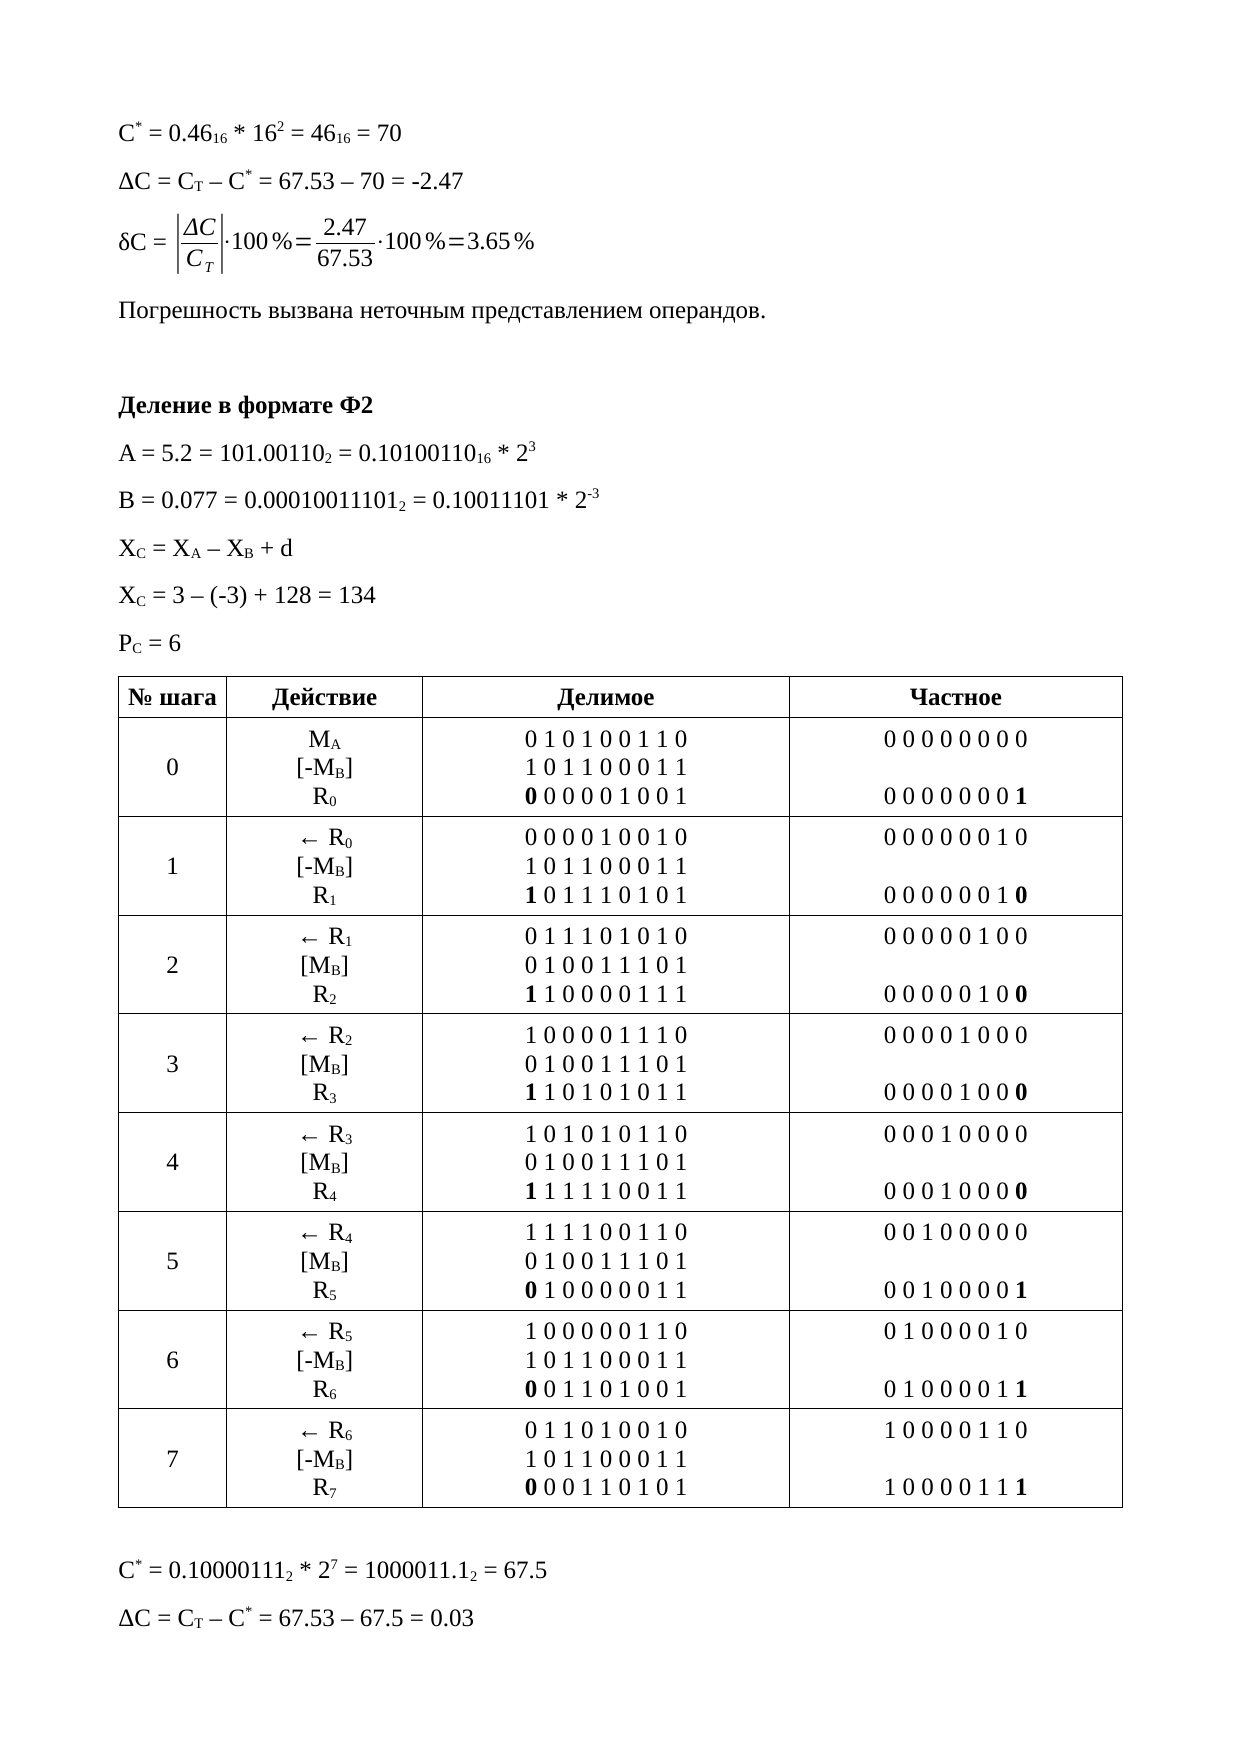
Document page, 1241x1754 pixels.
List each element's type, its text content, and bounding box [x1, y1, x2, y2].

text ΔC = CT – C* = 67.53 – 67.5 = 0.03 [118, 1603, 1122, 1632]
text δC = [118, 213, 1122, 276]
table_cell 1 0 1 0 1 0 1 1 0 0 1 0 0 1 1 1 0 1 1 1 1 1 1 0 0 1 1 [423, 1113, 789, 1211]
table_cell 0 0 0 0 0 0 1 0 0 0 0 0 0 0 1 0 [790, 817, 1122, 914]
table_cell ← R2 [MB] R3 [227, 1014, 422, 1112]
text C* = 0.4616 * 162 = 4616 = 70 [118, 118, 1122, 147]
table_cell 0 0 0 0 1 0 0 0 0 0 0 0 1 0 0 0 [790, 1014, 1122, 1112]
table_cell 0 1 1 1 0 1 0 1 0 0 1 0 0 1 1 1 0 1 1 1 0 0 0 0 1 1 1 [423, 916, 789, 1013]
table_cell 1 [119, 817, 226, 914]
table_cell 1 0 0 0 0 1 1 0 1 0 0 0 0 1 1 1 [790, 1409, 1122, 1507]
table_cell 4 [119, 1113, 226, 1211]
table_cell 0 0 1 0 0 0 0 0 0 0 1 0 0 0 0 1 [790, 1212, 1122, 1309]
text A = 5.2 = 101.001102 = 0.1010011016 * 23 [118, 438, 1122, 466]
table_header № шага [119, 677, 226, 717]
table_cell 1 1 1 1 0 0 1 1 0 0 1 0 0 1 1 1 0 1 0 1 0 0 0 0 0 1 1 [423, 1212, 789, 1309]
table_header Частное [790, 677, 1122, 717]
text Деление в формате Ф2 [118, 390, 1122, 419]
text Погрешность вызвана неточным представлением операндов. [118, 295, 1122, 324]
text C* = 0.100001112 * 27 = 1000011.12 = 67.5 [118, 1556, 1122, 1584]
text XC = 3 – (-3) + 128 = 134 [118, 581, 1122, 609]
table_cell ← R0 [-MB] R1 [227, 817, 422, 914]
table_cell 0 1 1 0 1 0 0 1 0 1 0 1 1 0 0 0 1 1 0 0 0 1 1 0 1 0 1 [423, 1409, 789, 1507]
table_cell 0 0 0 0 1 0 0 1 0 1 0 1 1 0 0 0 1 1 1 0 1 1 1 0 1 0 1 [423, 817, 789, 914]
table_cell ← R3 [MB] R4 [227, 1113, 422, 1211]
table_cell 0 0 0 0 0 1 0 0 0 0 0 0 0 1 0 0 [790, 916, 1122, 1013]
table_header Делимое [423, 677, 789, 717]
table_cell ← R5 [-MB] R6 [227, 1311, 422, 1408]
table_cell ← R4 [MB] R5 [227, 1212, 422, 1309]
table_cell ← R1 [MB] R2 [227, 916, 422, 1013]
table_header Действие [227, 677, 422, 717]
text PC = 6 [118, 628, 1122, 657]
table_cell 0 0 0 1 0 0 0 0 0 0 0 1 0 0 0 0 [790, 1113, 1122, 1211]
text XC = XA – XB + d [118, 533, 1122, 562]
table_cell 5 [119, 1212, 226, 1309]
table_cell 0 [119, 718, 226, 816]
text ΔC = CT – C* = 67.53 – 70 = -2.47 [118, 166, 1122, 194]
table_cell MA [-MB] R0 [227, 718, 422, 816]
table_cell 0 1 0 0 0 0 1 0 0 1 0 0 0 0 1 1 [790, 1311, 1122, 1408]
table_cell 0 0 0 0 0 0 0 0 0 0 0 0 0 0 0 1 [790, 718, 1122, 816]
table_cell 2 [119, 916, 226, 1013]
table_cell ← R6 [-MB] R7 [227, 1409, 422, 1507]
table_cell 1 0 0 0 0 1 1 1 0 0 1 0 0 1 1 1 0 1 1 1 0 1 0 1 0 1 1 [423, 1014, 789, 1112]
table_cell 7 [119, 1409, 226, 1507]
table_cell 1 0 0 0 0 0 1 1 0 1 0 1 1 0 0 0 1 1 0 0 1 1 0 1 0 0 1 [423, 1311, 789, 1408]
text B = 0.077 = 0.000100111012 = 0.10011101 * 2-3 [118, 485, 1122, 514]
table_cell 6 [119, 1311, 226, 1408]
table_cell 3 [119, 1014, 226, 1112]
table_cell 0 1 0 1 0 0 1 1 0 1 0 1 1 0 0 0 1 1 0 0 0 0 0 1 0 0 1 [423, 718, 789, 816]
